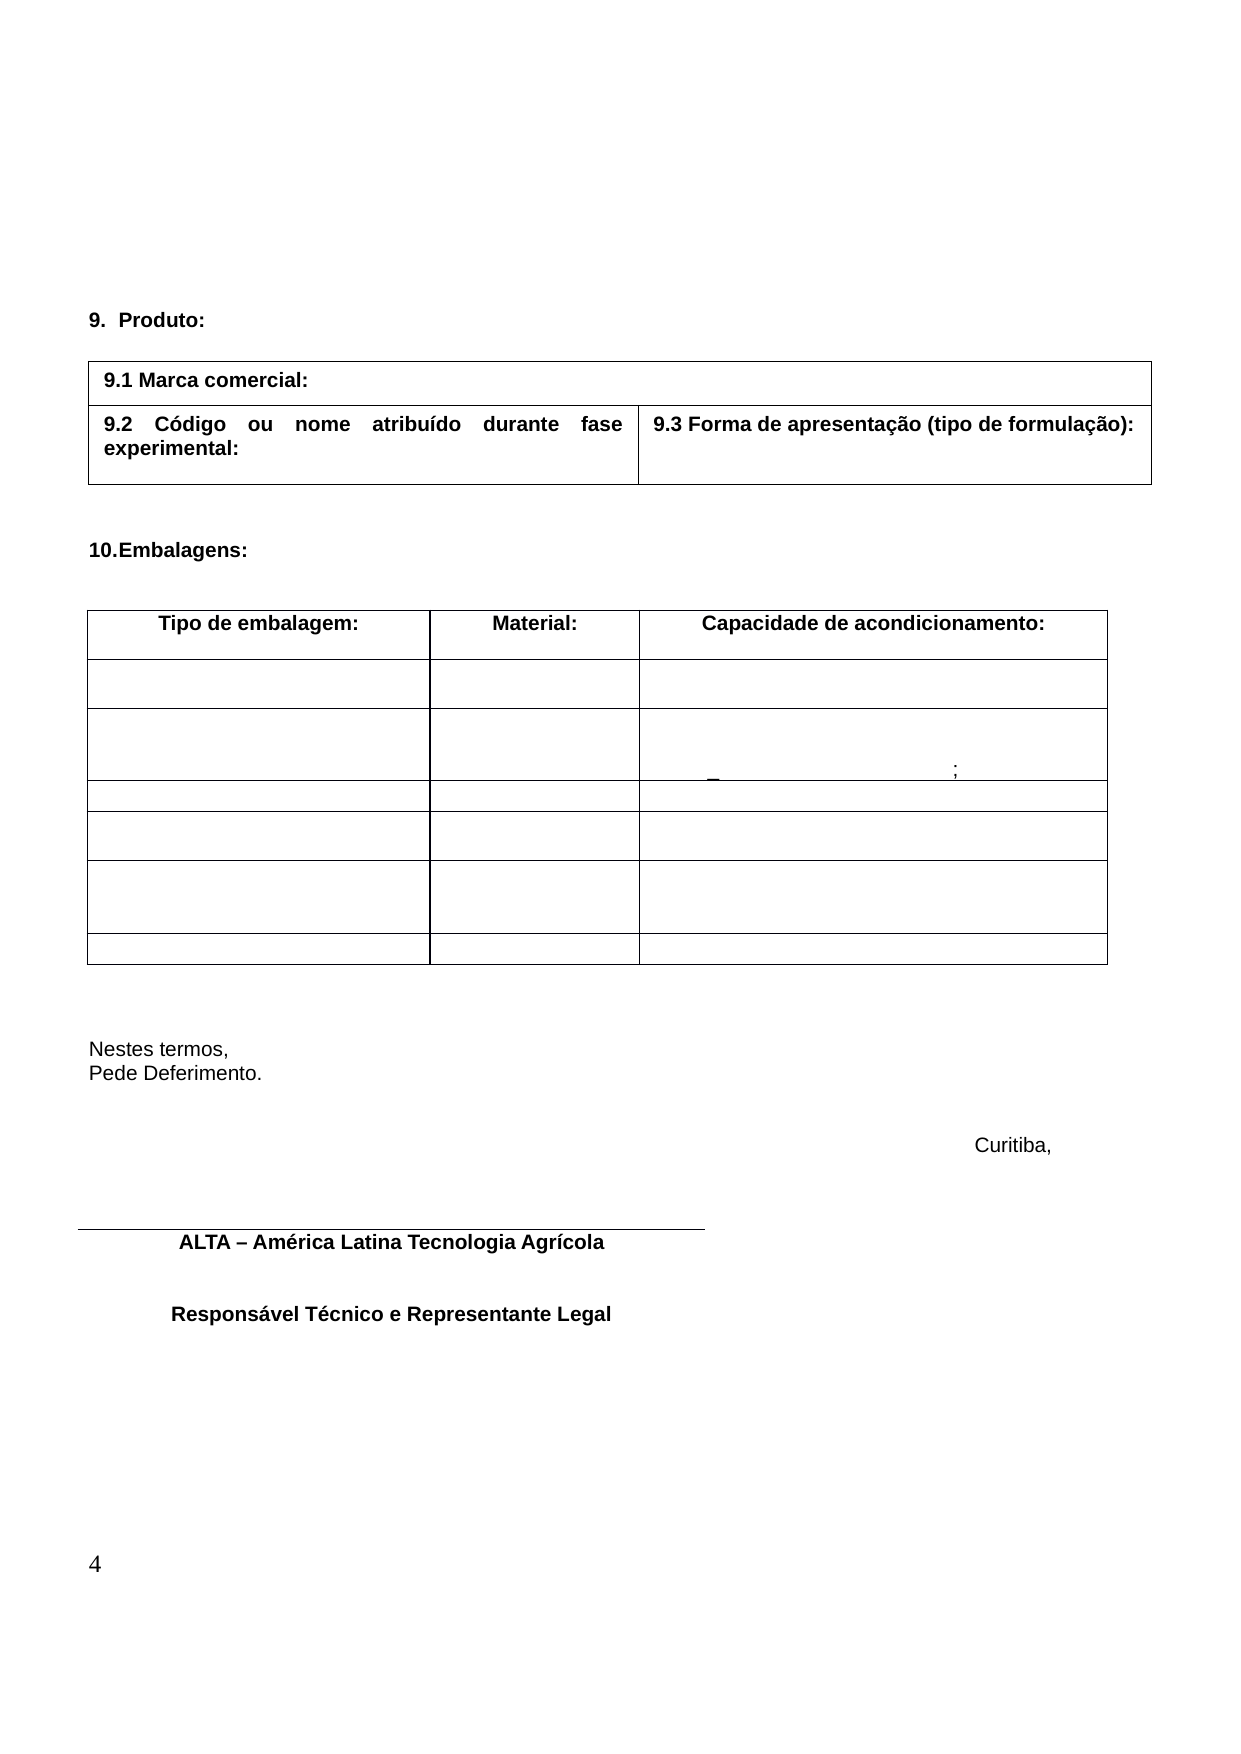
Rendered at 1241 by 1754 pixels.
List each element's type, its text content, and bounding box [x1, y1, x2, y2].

table_cell <for each="capacity in packaging.packaging_capacity_ids"><capacity.name> _<capacity.uom_id.name>; </for> [640, 709, 1107, 780]
text Curitiba, <today()> [89, 1133, 1152, 1157]
table_header Capacidade de acondicionamento: [640, 611, 1107, 658]
text </for> [89, 260, 1211, 284]
table_cell </for> [88, 781, 429, 811]
table_cell 9.2 Código ou nome atribuído durante fase experimental: <o.formulated_product_id.default_code> [89, 406, 638, 484]
list Produto: [89, 308, 1211, 332]
table_cell 9.3 Forma de apresentação (tipo de formulação): <o.formulation_type_id.name> [639, 406, 1151, 484]
table_header ALTA – América Latina Tecnologia Agrícola <o.proxy_id.function> <o.proxy_id.name> <o.proxy_id.state_registration_code> Responsável Técnico e Representante Legal [78, 1230, 705, 1326]
table_cell [640, 781, 1107, 811]
table_cell </for> [88, 934, 429, 964]
table_cell <packaging.external_packaging_material_id.name> [431, 861, 639, 933]
table_header 9.1 Marca comercial: <o.formulated_product_id.name> [89, 362, 1151, 405]
text Pede Deferimento. [89, 1061, 1152, 1085]
table_cell [431, 781, 639, 811]
list Embalagens: [89, 538, 1211, 562]
table_cell [431, 934, 639, 964]
table_header Material: [431, 611, 639, 658]
table_header Tipo de embalagem: [88, 611, 429, 658]
table_cell <for each="packaging in o.packaging_ids"> [88, 660, 429, 707]
table_cell [640, 934, 1107, 964]
table_cell <packaging.internal_packaging_type_id.name> [88, 709, 429, 780]
table_cell <packaging.external_quantity> [640, 861, 1107, 933]
table_cell [431, 660, 639, 707]
table_cell <packaging.external_packaging_type_id.name> [88, 861, 429, 933]
table_cell <for each="packaging in o.packaging_ids"> [88, 812, 429, 860]
table_cell [640, 660, 1107, 707]
table_cell [431, 812, 639, 860]
table_cell [640, 812, 1107, 860]
table_cell <packaging.internal_packaging_material_id.name> [431, 709, 639, 780]
text Nestes termos, [89, 1037, 1152, 1061]
